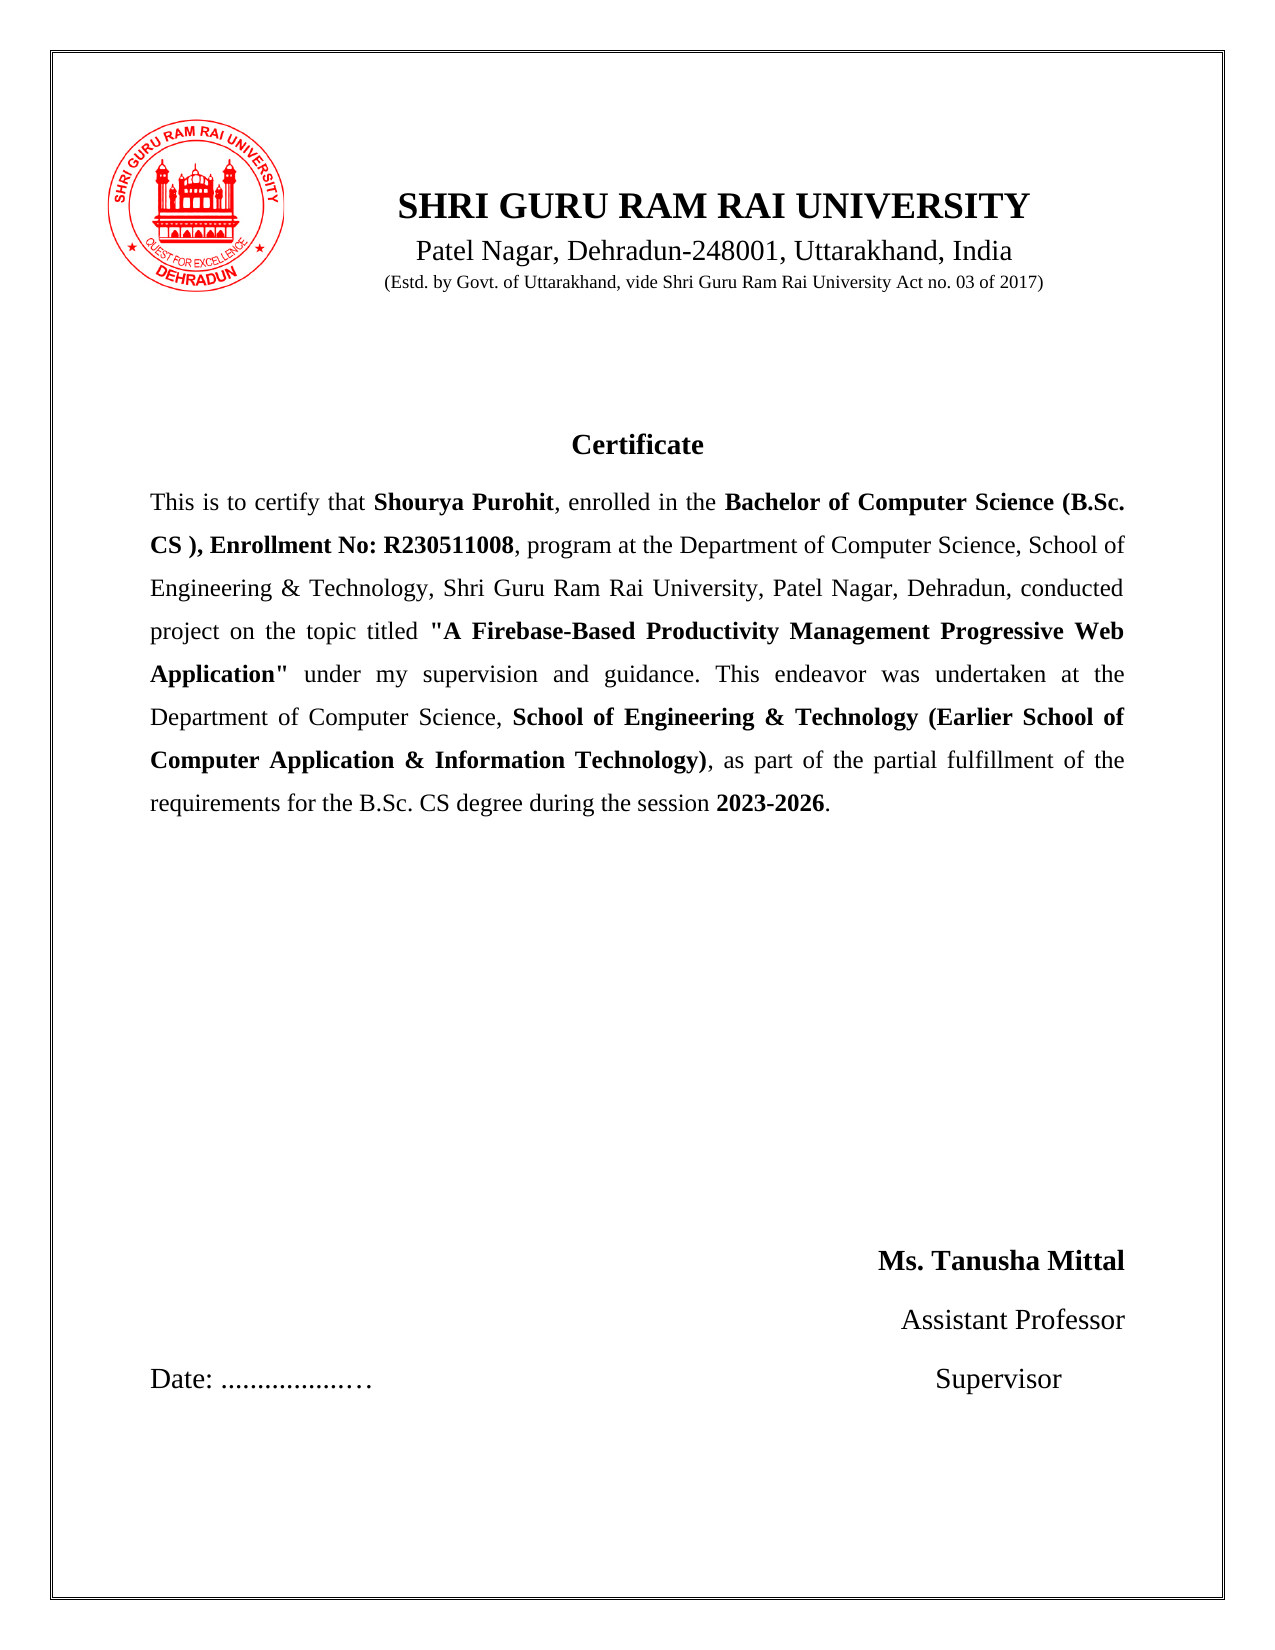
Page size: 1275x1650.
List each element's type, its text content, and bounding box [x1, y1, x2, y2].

text Certificate [150, 427, 1125, 461]
text SHRI GURU RAM RAI UNIVERSITY [285, 183, 1125, 226]
text (Estd. by Govt. of Uttarakhand, vide Shri Guru Ram Rai University Act no. 03 of 2017) [150, 271, 1125, 293]
text This is to certify that Shourya Purohit, enrolled in the Bachelor of Computer Science (B.Sc. CS ), Enrollment No: R230511008, program at the Department of Computer Science, School of Engineering & Technology, Shri Guru Ram Rai University, Patel Nagar, Dehradun, conducted project on the topic titled "A Firebase-Based Productivity Management Progressive Web Application" under my supervision and guidance. This endeavor was undertaken at the Department of Computer Science, School of Engineering & Technology (Earlier School of Computer Application & Information Technology), as part of the partial fulfillment of the requirements for the B.Sc. CS degree during the session 2023-2026. [150, 487, 1125, 817]
text Patel Nagar, Dehradun-248001, Uttarakhand, India [285, 233, 1125, 266]
picture [107, 119, 285, 292]
text Assistant Professor [150, 1302, 1125, 1336]
text Date: .................… Supervisor [150, 1361, 1125, 1395]
text Ms. Tanusha Mittal [150, 1243, 1125, 1276]
